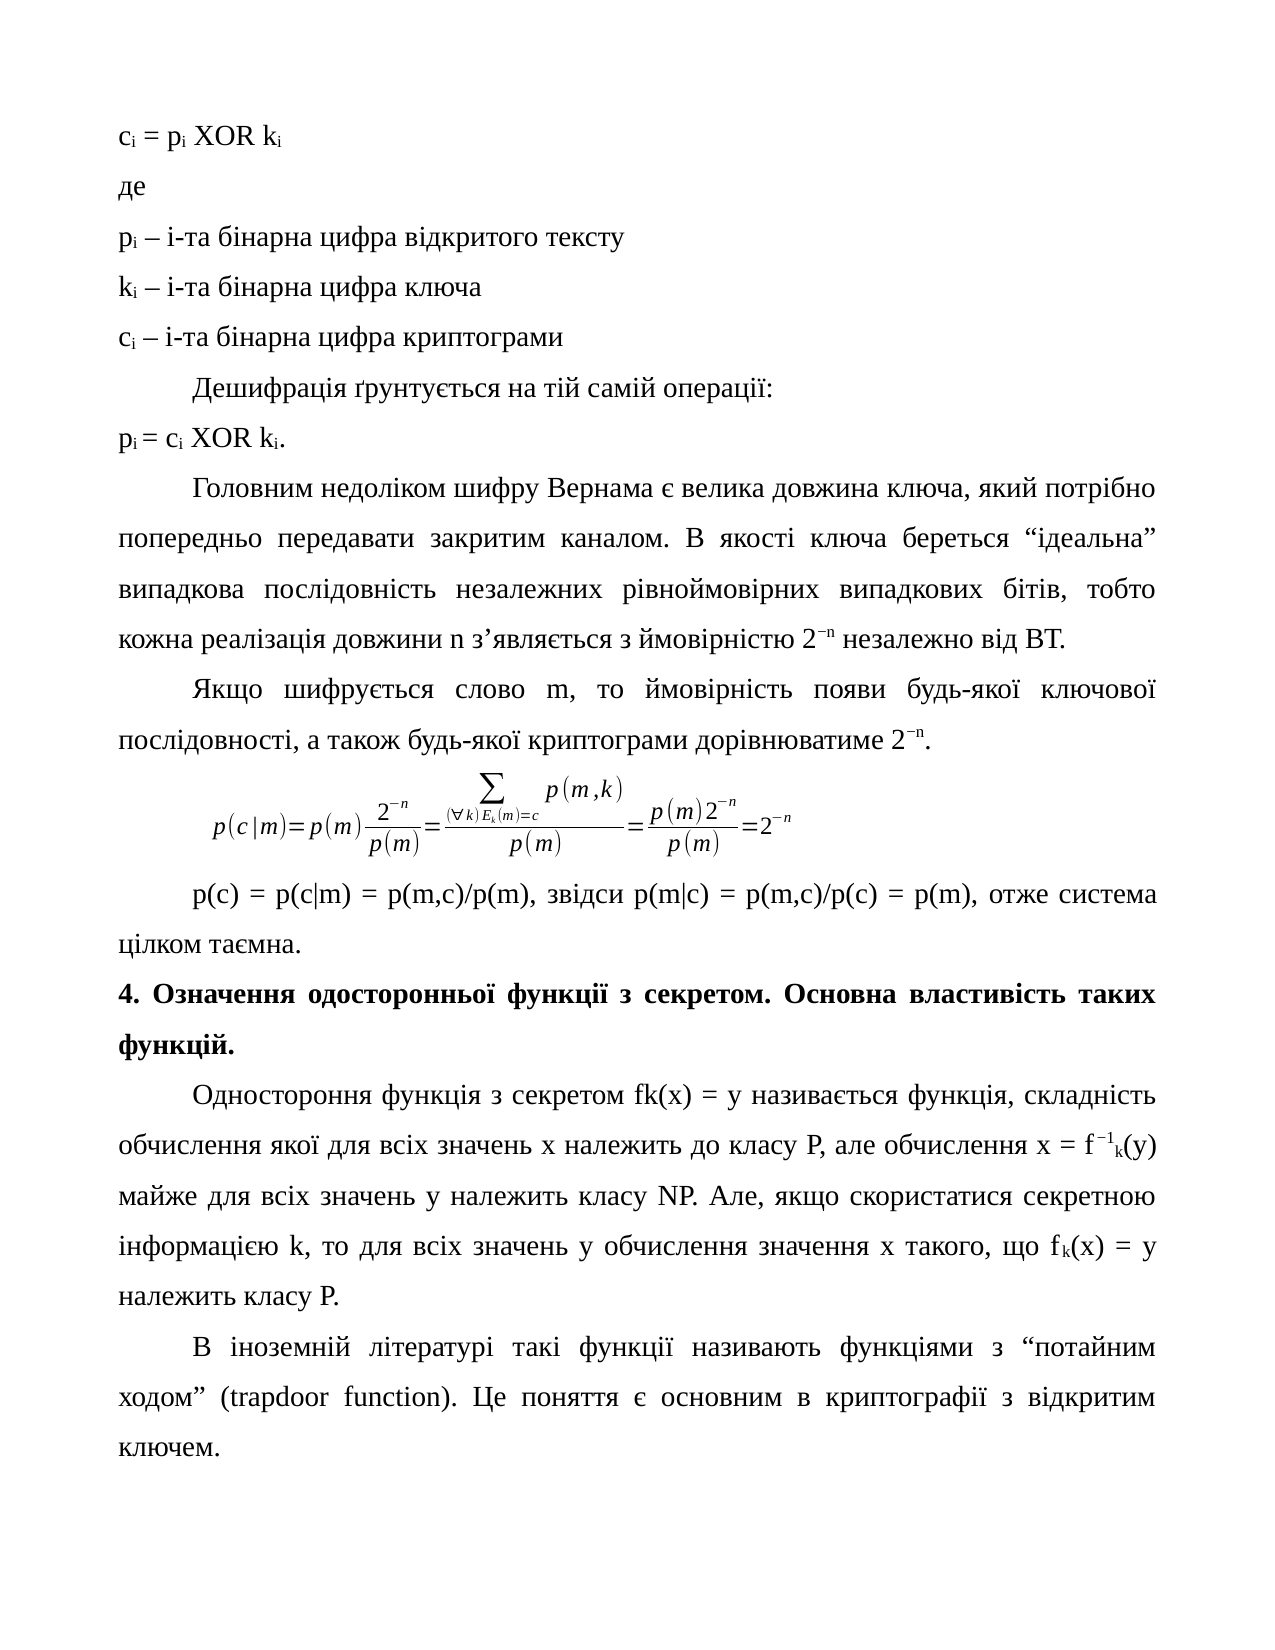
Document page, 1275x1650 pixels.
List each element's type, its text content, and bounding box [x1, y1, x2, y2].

text Головним недоліком шифру Вернама є велика довжина ключа, який потрібно попередньо передавати закритим каналом. В якості ключа береться “ідеальна” випадкова послідовність незалежних рівноймовірних випадкових бітів, тобто кожна реалізація довжини n з’являється з ймовірністю 2−n незалежно від ВТ. [118, 470, 1157, 655]
text Дешифрація ґрунтується на тій самій операції: [118, 370, 1157, 403]
text pі = cі XOR kі. [118, 420, 1157, 453]
text 4. Означення одосторонньої функції з секретом. Основна властивість таких функцій. [118, 977, 1157, 1060]
text В іноземній літературі такі функції називають функціями з “потайним ходом” (trapdoor functіon). Це поняття є основним в криптографії з відкритим ключем. [118, 1329, 1157, 1463]
text cі – і-та бінарна цифра криптограми [118, 319, 1157, 353]
text Якщо шифрується слово m, то ймовірність появи будь-якої ключової послідовності, а також будь-якої криптограми дорівнюватиме 2−n. [118, 672, 1157, 755]
text p(c) = p(c|m) = p(m,c)/p(m), звідси p(m|c) = p(m,c)/p(c) = p(m), отже система цілком таємна. [118, 876, 1157, 960]
text де pі – і-та бінарна цифра відкритого тексту [118, 168, 1157, 252]
text kі – і-та бінарна цифра ключа [118, 269, 1157, 303]
text Одностороння функція з секретом fk(x) = y називається функція, складність обчислення якої для всіх значень x належить до класу P, але обчислення x = f−1k(y) майже для всіх значень y належить класу NP. Але, якщо скористатися секретною інформацією k, то для всіх значень y обчислення значення x такого, що fk(x) = y належить класу P. [118, 1077, 1157, 1312]
text cі = pі XOR kі [118, 118, 1157, 152]
